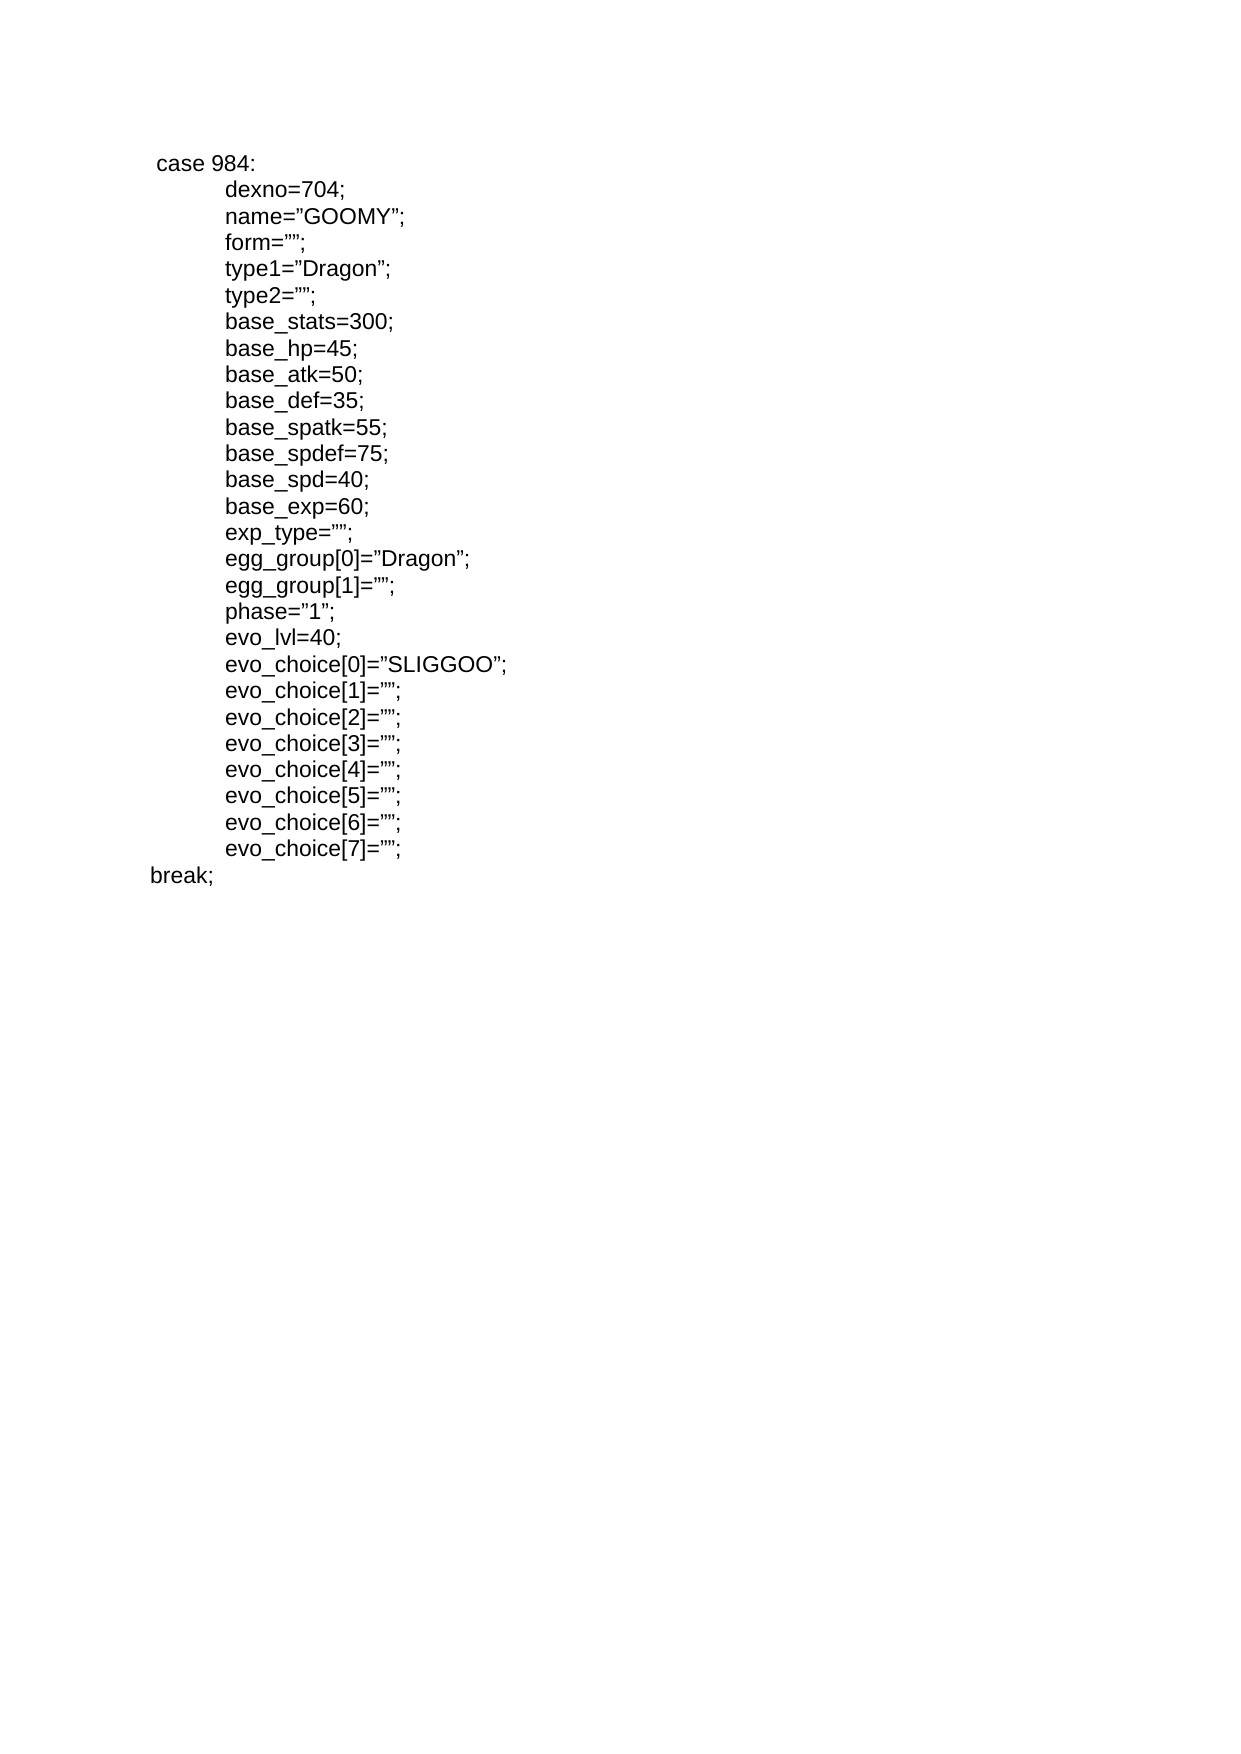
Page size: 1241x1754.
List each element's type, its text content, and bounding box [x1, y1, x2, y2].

text base_spd=40; [150, 466, 1090, 493]
text evo_choice[6]=””; [150, 809, 1090, 835]
text evo_choice[2]=””; [150, 703, 1090, 730]
text base_atk=50; [150, 361, 1090, 387]
text base_stats=300; [150, 308, 1090, 334]
text base_spdef=75; [150, 440, 1090, 466]
text evo_choice[4]=””; [150, 756, 1090, 782]
text egg_group[1]=””; [150, 572, 1090, 598]
text evo_choice[7]=””; [150, 835, 1090, 862]
text evo_choice[3]=””; [150, 730, 1090, 756]
text dexno=704; [150, 176, 1090, 203]
text evo_choice[5]=””; [150, 782, 1090, 809]
text egg_group[0]=”Dragon”; [150, 545, 1090, 572]
text base_hp=45; [150, 334, 1090, 361]
text evo_lvl=40; [150, 624, 1090, 651]
text evo_choice[1]=””; [150, 677, 1090, 703]
text evo_choice[0]=”SLIGGOO”; [150, 651, 1090, 677]
text form=””; [150, 229, 1090, 255]
text case 984: [150, 150, 1090, 176]
text exp_type=””; [150, 519, 1090, 545]
text type1=”Dragon”; [150, 255, 1090, 282]
text type2=””; [150, 282, 1090, 308]
text base_exp=60; [150, 493, 1090, 519]
text base_def=35; [150, 387, 1090, 413]
text name=”GOOMY”; [150, 203, 1090, 229]
text break; [150, 862, 1090, 888]
text phase=”1”; [150, 598, 1090, 624]
text base_spatk=55; [150, 413, 1090, 440]
